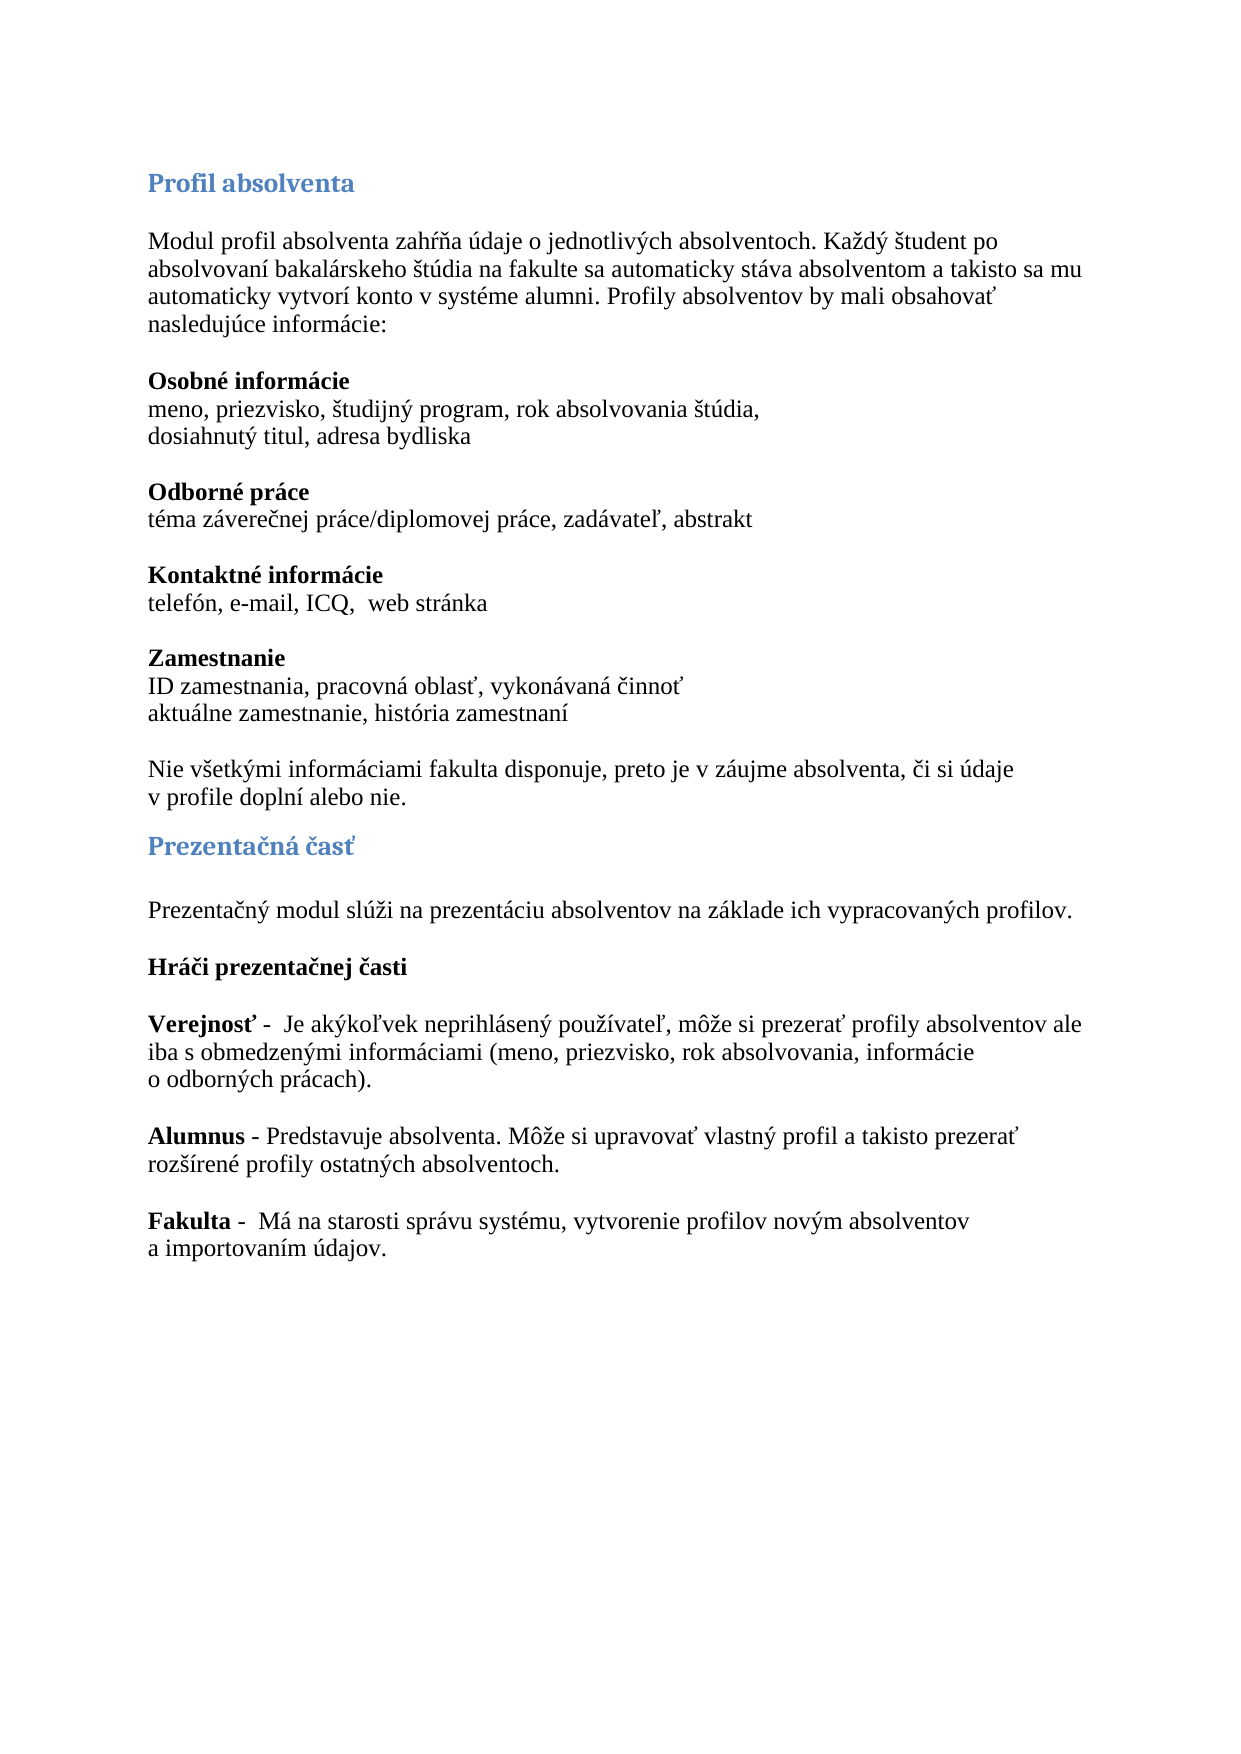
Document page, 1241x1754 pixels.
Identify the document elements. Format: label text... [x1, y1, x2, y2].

text Kontaktné informácie [148, 561, 1092, 589]
text Alumnus - Predstavuje absolventa. Môže si upravovať vlastný profil a takisto prezerať rozšírené profily ostatných absolventoch. [148, 1122, 1092, 1178]
subtitle Prezentačná časť [148, 831, 1092, 862]
subtitle Profil absolventa [148, 168, 1092, 199]
text Odborné práce [148, 478, 1092, 506]
text Zamestnanie [148, 644, 1092, 672]
text Nie všetkými informáciami fakulta disponuje, preto je v záujme absolventa, či si údaje v profile doplní alebo nie. [148, 755, 1092, 810]
text Osobné informácie [148, 367, 1092, 395]
text aktuálne zamestnanie, história zamestnaní [148, 699, 1092, 727]
text Hráči prezentačnej časti [148, 953, 1092, 981]
text Modul profil absolventa zahŕňa údaje o jednotlivých absolventoch. Každý študent po absolvovaní bakalárskeho štúdia na fakulte sa automaticky stáva absolventom a takisto sa mu automaticky vytvorí konto v systéme alumni. Profily absolventov by mali obsahovať nasledujúce informácie: [148, 227, 1092, 338]
text ID zamestnania, pracovná oblasť, vykonávaná činnoť [148, 672, 1092, 699]
text Fakulta - Má na starosti správu systému, vytvorenie profilov novým absolventov a importovaním údajov. [148, 1207, 1092, 1262]
text dosiahnutý titul, adresa bydliska [148, 422, 1092, 450]
text telefón, e-mail, ICQ, web stránka [148, 589, 1092, 616]
text Prezentačný modul slúži na prezentáciu absolventov na základe ich vypracovaných profilov. [148, 896, 1092, 924]
text Verejnosť - Je akýkoľvek neprihlásený používateľ, môže si prezerať profily absolventov ale iba s obmedzenými informáciami (meno, priezvisko, rok absolvovania, informácie o odborných prácach). [148, 1010, 1092, 1093]
text meno, priezvisko, študijný program, rok absolvovania štúdia, [148, 395, 1092, 422]
text téma záverečnej práce/diplomovej práce, zadávateľ, abstrakt [148, 506, 1092, 533]
